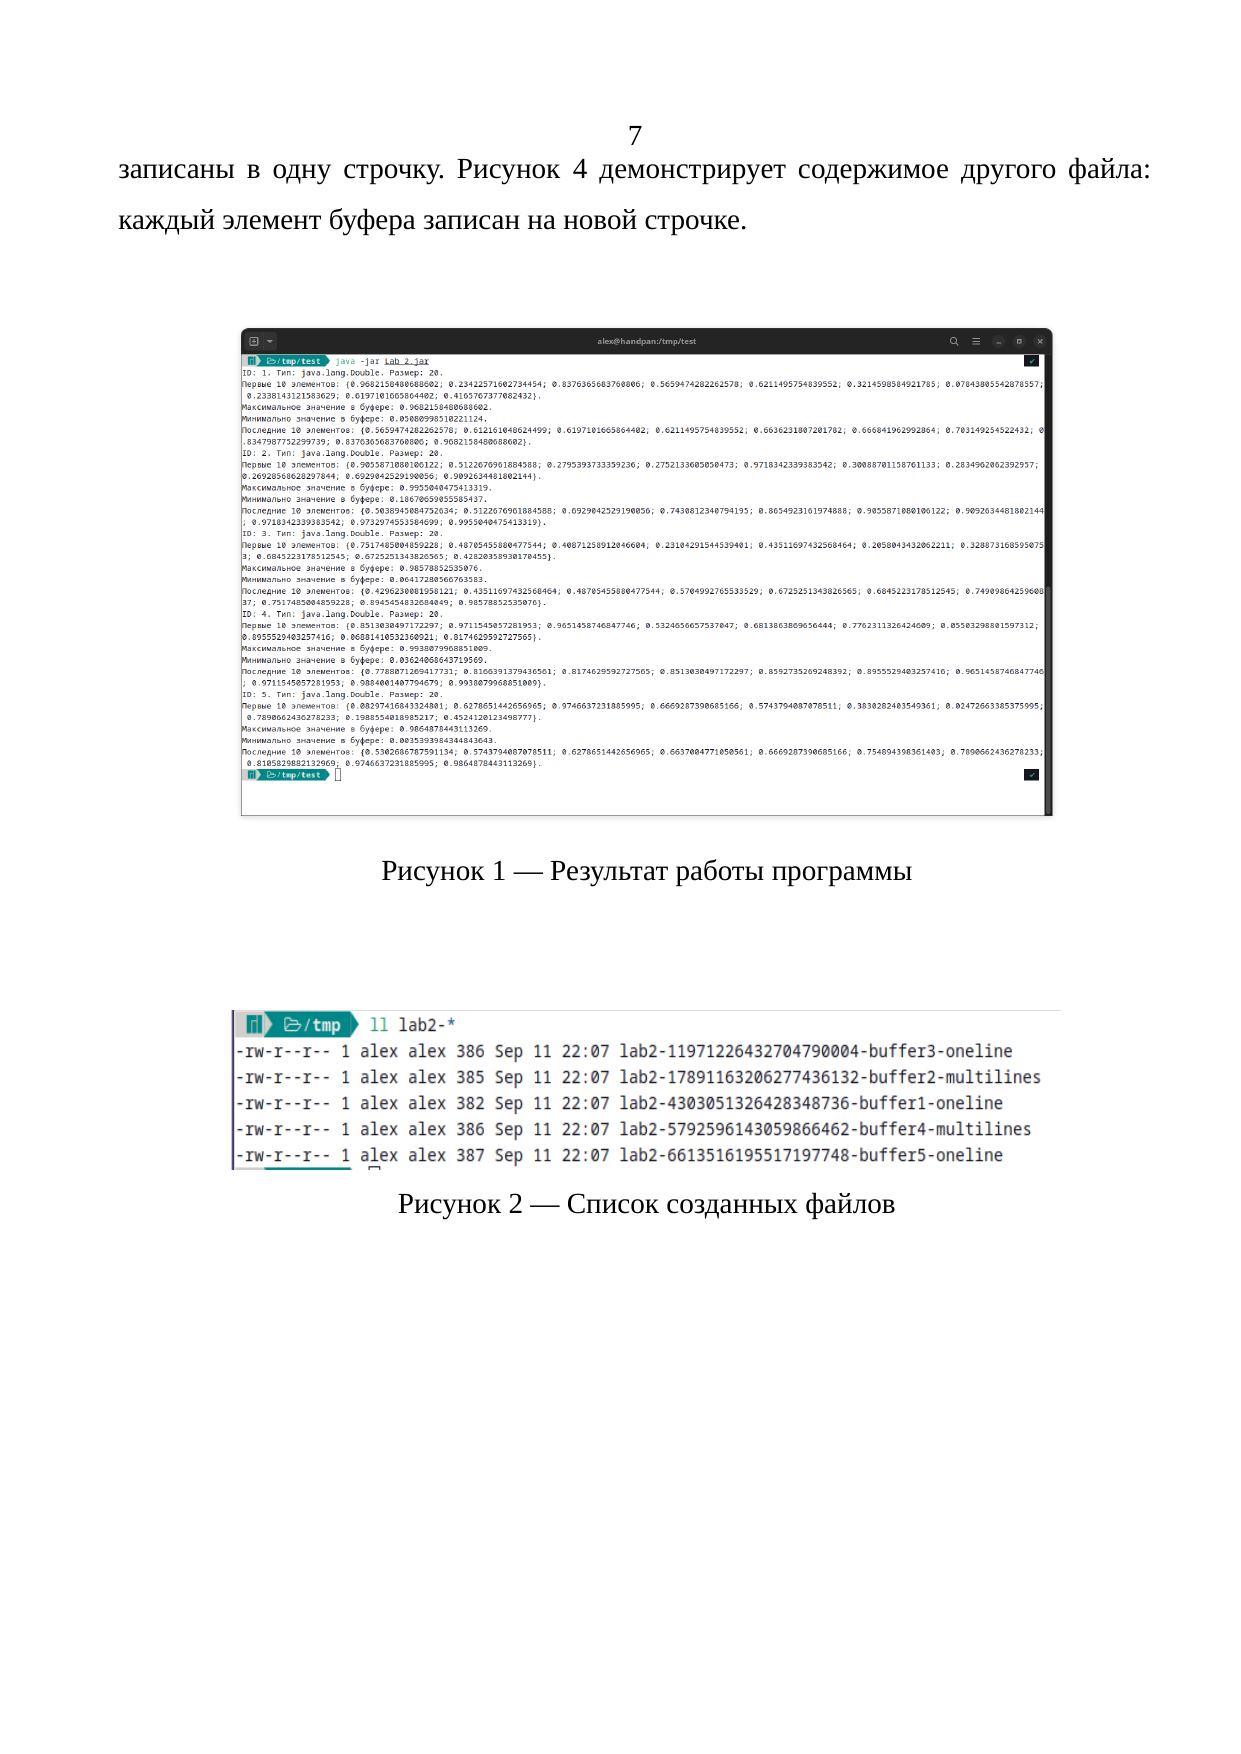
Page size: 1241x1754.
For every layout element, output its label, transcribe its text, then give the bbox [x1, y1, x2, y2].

text Рисунок 2 — Список созданных файлов [232, 1170, 1062, 1220]
text Рисунок 1 — Результат работы программы [222, 836, 1071, 886]
text записаны в одну строчку. Рисунок 4 демонстрирует содержимое другого файла: каждый элемент буфера записан на новой строчке. [118, 152, 1152, 236]
picture [222, 312, 1071, 836]
picture [231, 1010, 1062, 1170]
